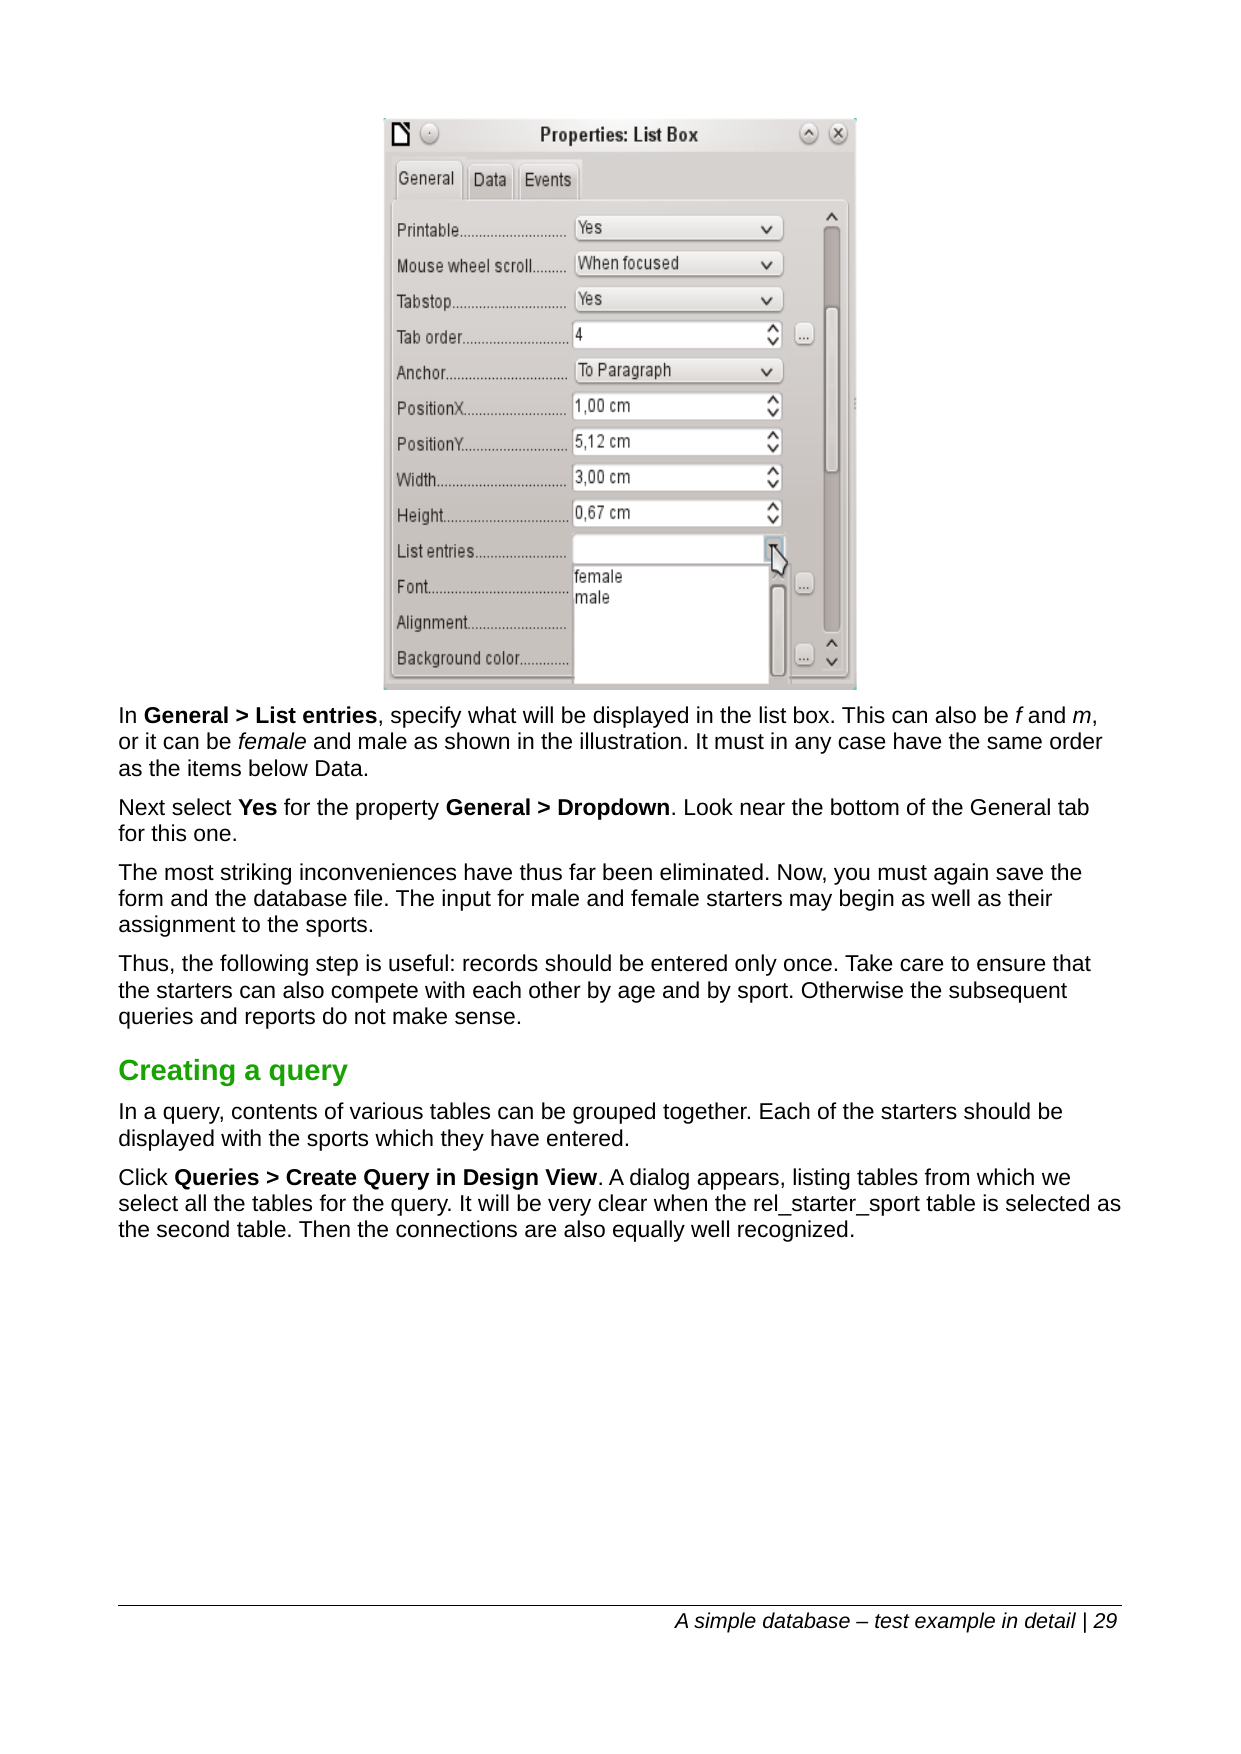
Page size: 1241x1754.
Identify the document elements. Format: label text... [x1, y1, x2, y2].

text Click Queries > Create Query in Design View. A dialog appears, listing tables from which we select all the tables for the query. It will be very clear when the rel_starter_sport table is selected as the second table. Then the connections are also equally well recognized. [118, 1163, 1122, 1242]
text Thus, the following step is useful: records should be entered only once. Take care to ensure that the starters can also compete with each other by age and by sport. Otherwise the subsequent queries and reports do not make sense. [118, 950, 1122, 1029]
text In a query, contents of various tables can be grouped together. Each of the starters should be displayed with the sports which they have entered. [118, 1098, 1122, 1151]
text The most striking inconveniences have thus far been eliminated. Now, you must again save the form and the database file. The input for male and female starters may begin as well as their assignment to the sports. [118, 859, 1122, 938]
text In General > List entries, specify what will be displayed in the list box. This can also be f and m, or it can be female and male as shown in the illustration. It must in any case have the same order as the items below Data. [118, 702, 1122, 781]
picture [383, 118, 857, 690]
subtitle Creating a query [118, 1053, 1122, 1086]
text Next select Yes for the property General > Dropdown. Look near the bottom of the General tab for this one. [118, 793, 1122, 846]
